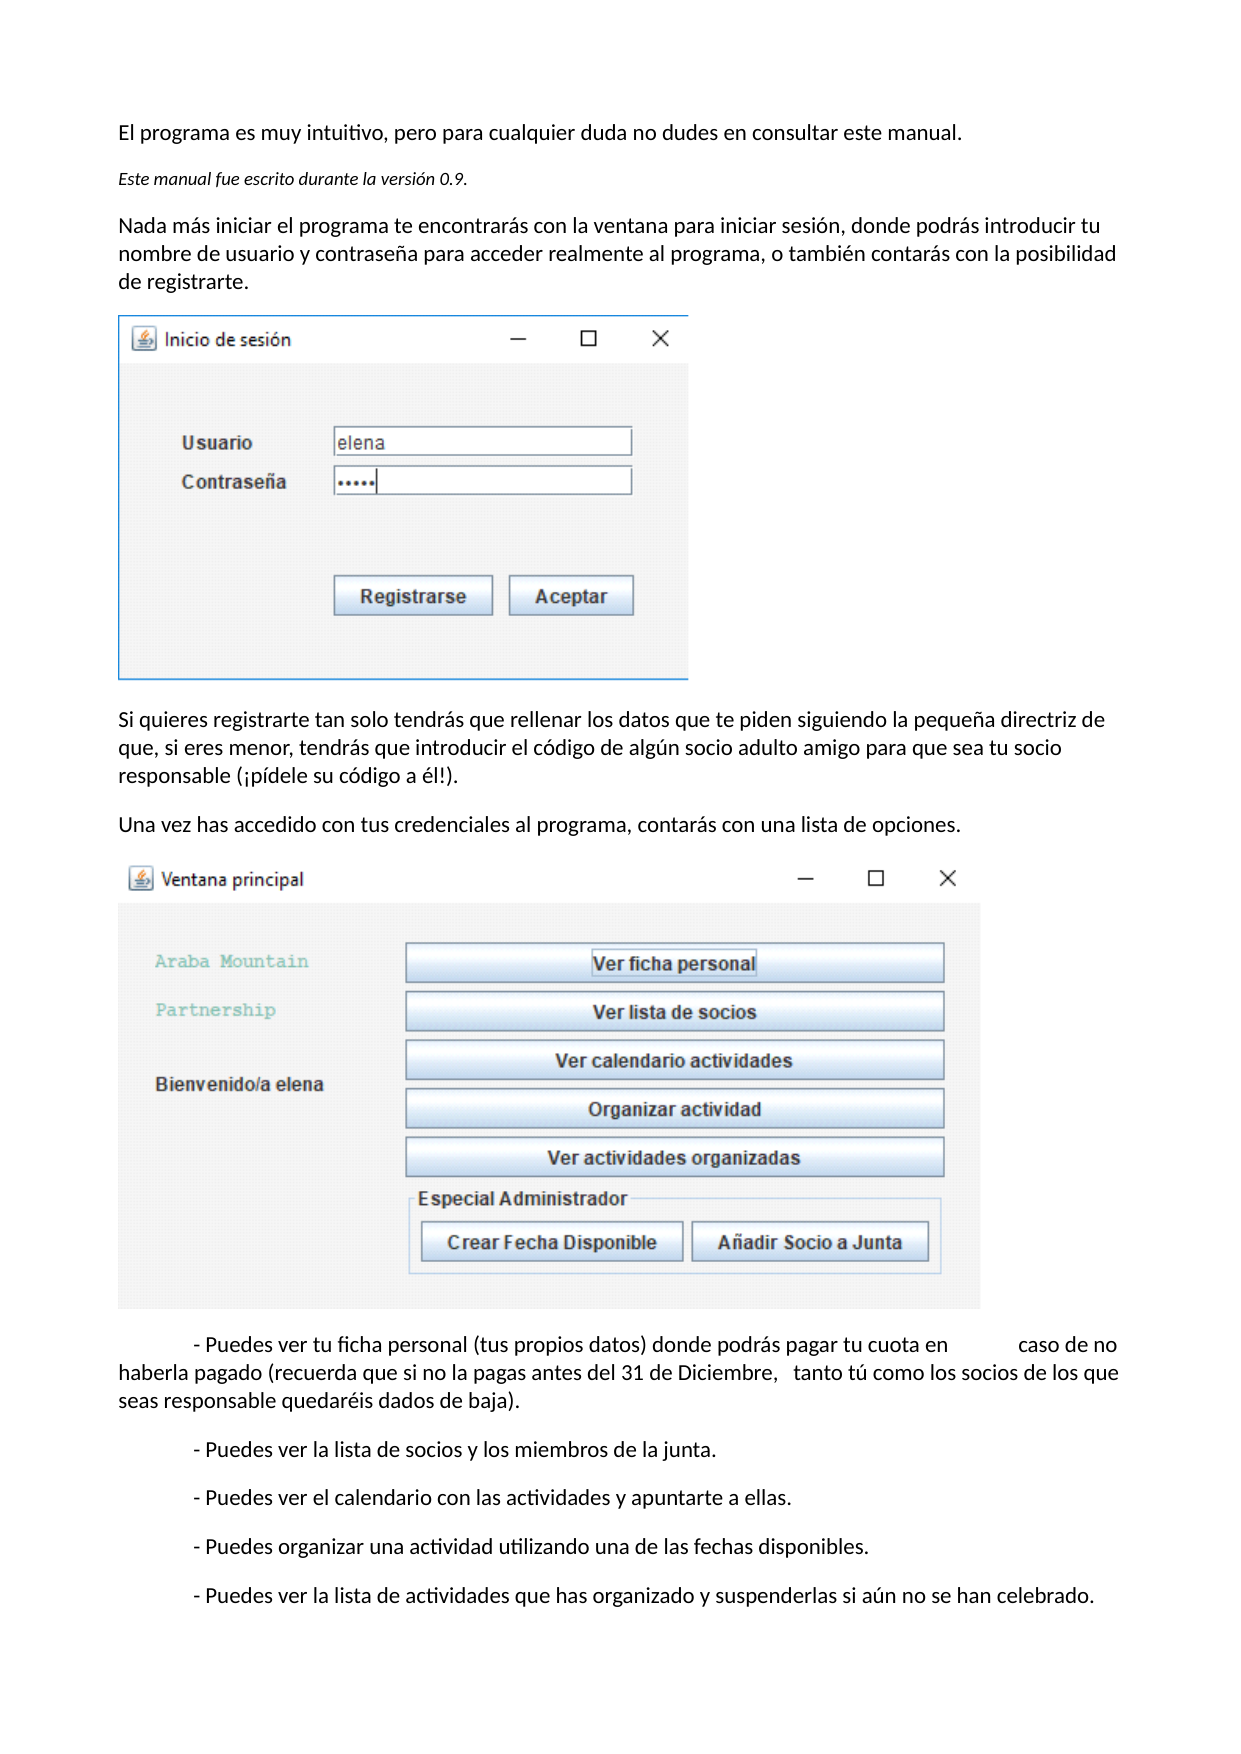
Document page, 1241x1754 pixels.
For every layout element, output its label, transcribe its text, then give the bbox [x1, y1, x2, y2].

text Nada más iniciar el programa te encontrarás con la ventana para iniciar sesión, donde podrás introducir tu nombre de usuario y contraseña para acceder realmente al programa, o también contarás con la posibilidad de registrarte. [118, 211, 1122, 295]
text Este manual fue escrito durante la versión 0.9. [118, 167, 1122, 190]
text Si quieres registrarte tan solo tendrás que rellenar los datos que te piden siguiendo la pequeña directriz de que, si eres menor, tendrás que introducir el código de algún socio adulto amigo para que sea tu socio responsable (¡pídele su código a él!). [118, 705, 1122, 789]
text - Puedes ver la lista de actividades que has organizado y suspenderlas si aún no se han celebrado. [193, 1581, 1122, 1609]
text - Puedes ver tu ficha personal (tus propios datos) donde podrás pagar tu cuota en caso de no haberla pagado (recuerda que si no la pagas antes del 31 de Diciembre, tanto tú como los socios de los que seas responsable quedaréis dados de baja). [118, 1330, 1122, 1414]
text Una vez has accedido con tus credenciales al programa, contarás con una lista de opciones. [118, 810, 1122, 838]
text - Puedes ver el calendario con las actividades y apuntarte a ellas. [193, 1483, 1122, 1512]
text - Puedes ver la lista de socios y los miembros de la junta. [193, 1435, 1122, 1463]
text El programa es muy intuitivo, pero para cualquier duda no dudes en consultar este manual. [118, 118, 1122, 146]
text - Puedes organizar una actividad utilizando una de las fechas disponibles. [193, 1532, 1122, 1560]
